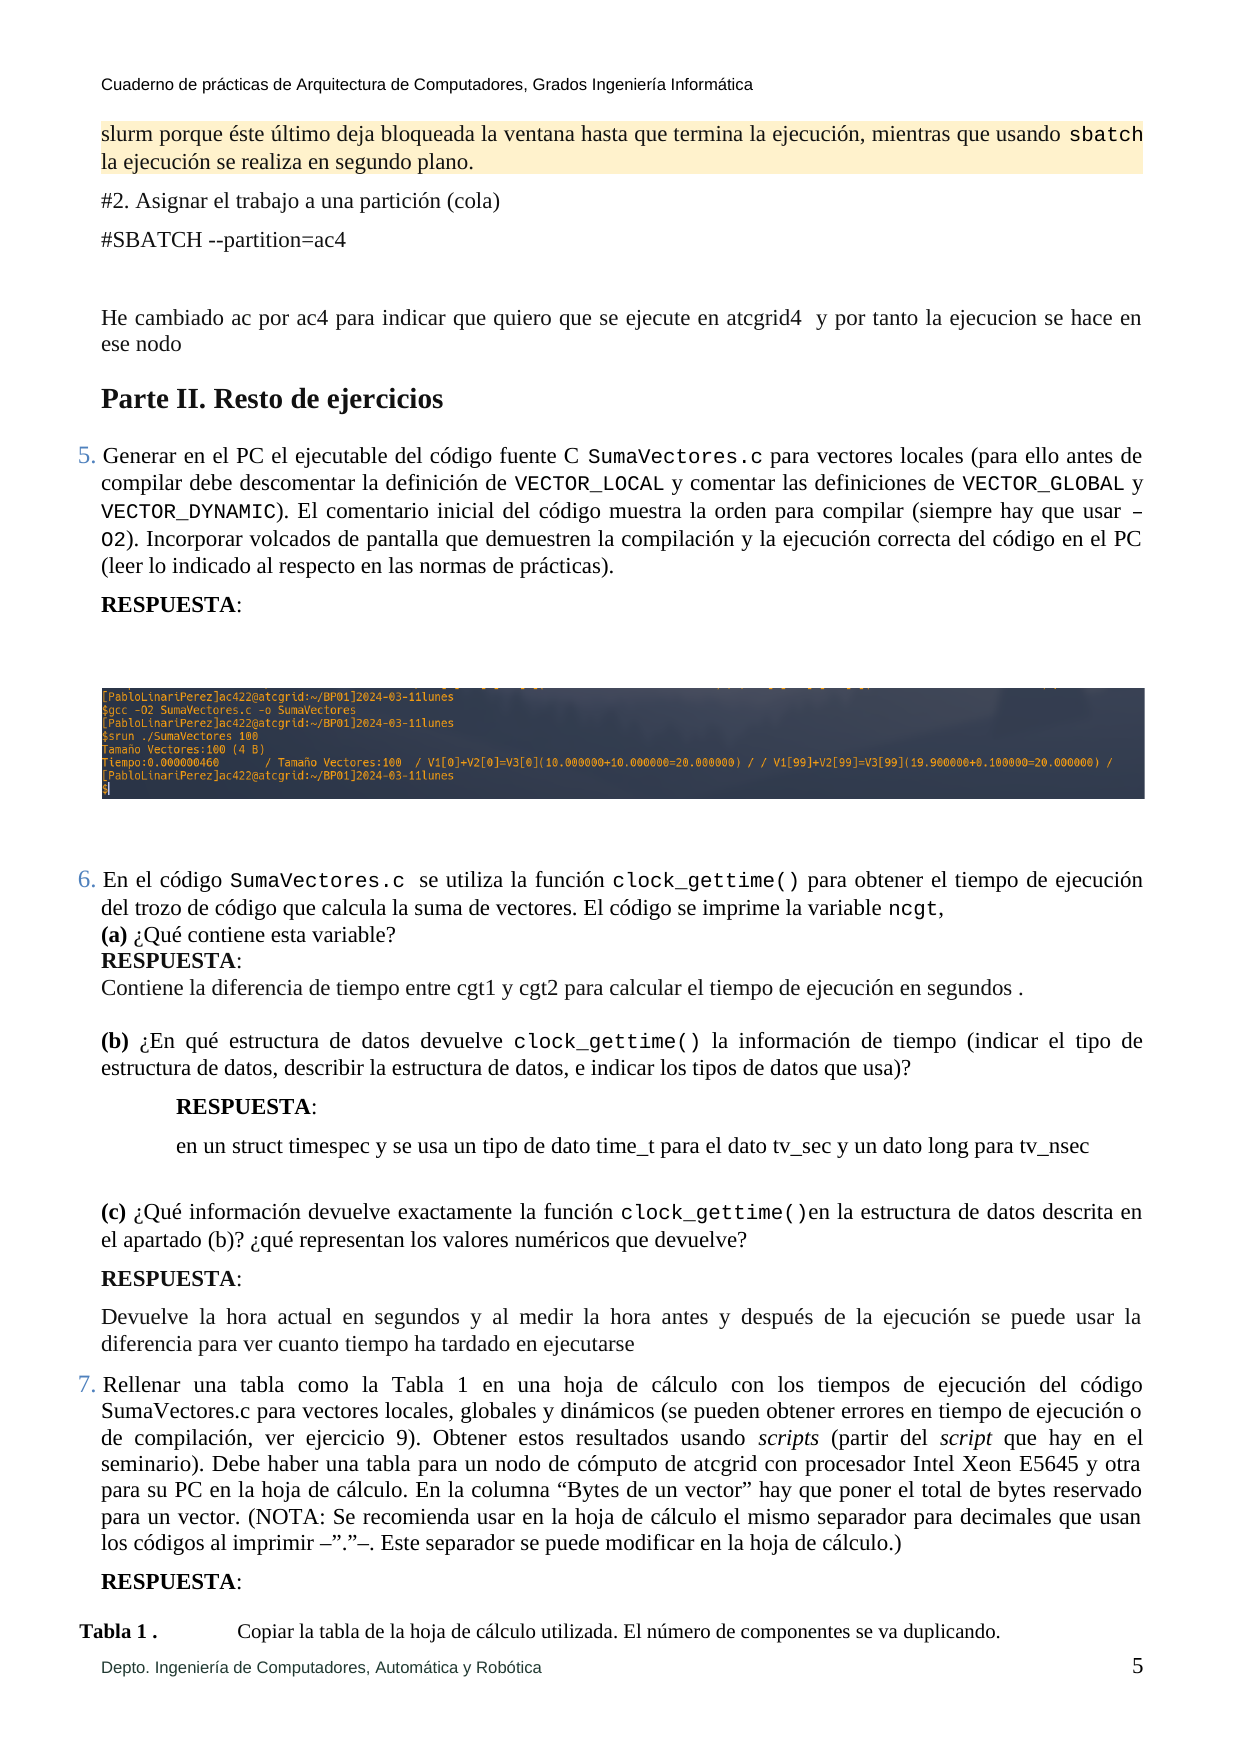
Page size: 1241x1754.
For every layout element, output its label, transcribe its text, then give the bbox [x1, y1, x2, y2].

list Rellenar una tabla como la Tabla 1 en una hoja de cálculo con los tiempos de ejecución del código SumaVectores.c para vectores locales, globales y dinámicos (se pueden obtener errores en tiempo de ejecución o de compilación, ver ejercicio 9). Obtener estos resultados usando scripts (partir del script que hay en el seminario). Debe haber una tabla para un nodo de cómputo de atcgrid con procesador Intel Xeon E5645 y otra para su PC en la hoja de cálculo. En la columna “Bytes de un vector” hay que poner el total de bytes reservado para un vector. (NOTA: Se recomienda usar en la hoja de cálculo el mismo separador para decimales que usan los códigos al imprimir ‒”.”‒. Este separador se puede modificar en la hoja de cálculo.) [71, 1369, 1143, 1556]
text RESPUESTA: [101, 948, 1143, 974]
text #SBATCH --partition=ac4 [101, 226, 1143, 252]
subtitle Parte II. Resto de ejercicios [101, 381, 1143, 415]
text #2. Asignar el trabajo a una partición (cola) [101, 187, 1143, 213]
list RESPUESTA: [101, 1568, 1143, 1594]
text (a) ¿Qué contiene esta variable? [101, 921, 1143, 948]
list Generar en el PC el ejecutable del código fuente C SumaVectores.c para vectores locales (para ello antes de compilar debe descomentar la definición de VECTOR_LOCAL y comentar las definiciones de VECTOR_GLOBAL y VECTOR_DYNAMIC). El comentario inicial del código muestra la orden para compilar (siempre hay que usar –O2). Incorporar volcados de pantalla que demuestren la compilación y la ejecución correcta del código en el PC (leer lo indicado al respecto en las normas de prácticas). [71, 440, 1143, 578]
text He cambiado ac por ac4 para indicar que quiero que se ejecute en atcgrid4 y por tanto la ejecucion se hace en ese nodo [101, 303, 1143, 356]
text (c) ¿Qué información devuelve exactamente la función clock_gettime()en la estructura de datos descrita en el apartado (b)? ¿qué representan los valores numéricos que devuelve? [101, 1197, 1143, 1252]
list RESPUESTA: [101, 591, 1143, 617]
list en un struct timespec y se usa un tipo de dato time_t para el dato tv_sec y un dato long para tv_nsec [176, 1132, 1143, 1158]
list slurm porque éste último deja bloqueada la ventana hasta que termina la ejecución, mientras que usando sbatch la ejecución se realiza en segundo plano. [101, 121, 1143, 174]
text (b) ¿En qué estructura de datos devuelve clock_gettime() la información de tiempo (indicar el tipo de estructura de datos, describir la estructura de datos, e indicar los tipos de datos que usa)? [101, 1027, 1143, 1081]
table_header Copiar la tabla de la hoja de cálculo utilizada. El número de componentes se va duplicando. [68, 1594, 1176, 1643]
list RESPUESTA: [101, 1264, 1143, 1291]
list Devuelve la hora actual en segundos y al medir la hora antes y después de la ejecución se puede usar la diferencia para ver cuanto tiempo ha tardado en ejecutarse [101, 1303, 1143, 1356]
text Contiene la diferencia de tiempo entre cgt1 y cgt2 para calcular el tiempo de ejecución en segundos . [101, 974, 1143, 1000]
list En el código SumaVectores.c se utiliza la función clock_gettime() para obtener el tiempo de ejecución del trozo de código que calcula la suma de vectores. El código se imprime la variable ncgt, [71, 864, 1143, 921]
list RESPUESTA: [176, 1093, 1143, 1119]
picture [102, 688, 1145, 799]
